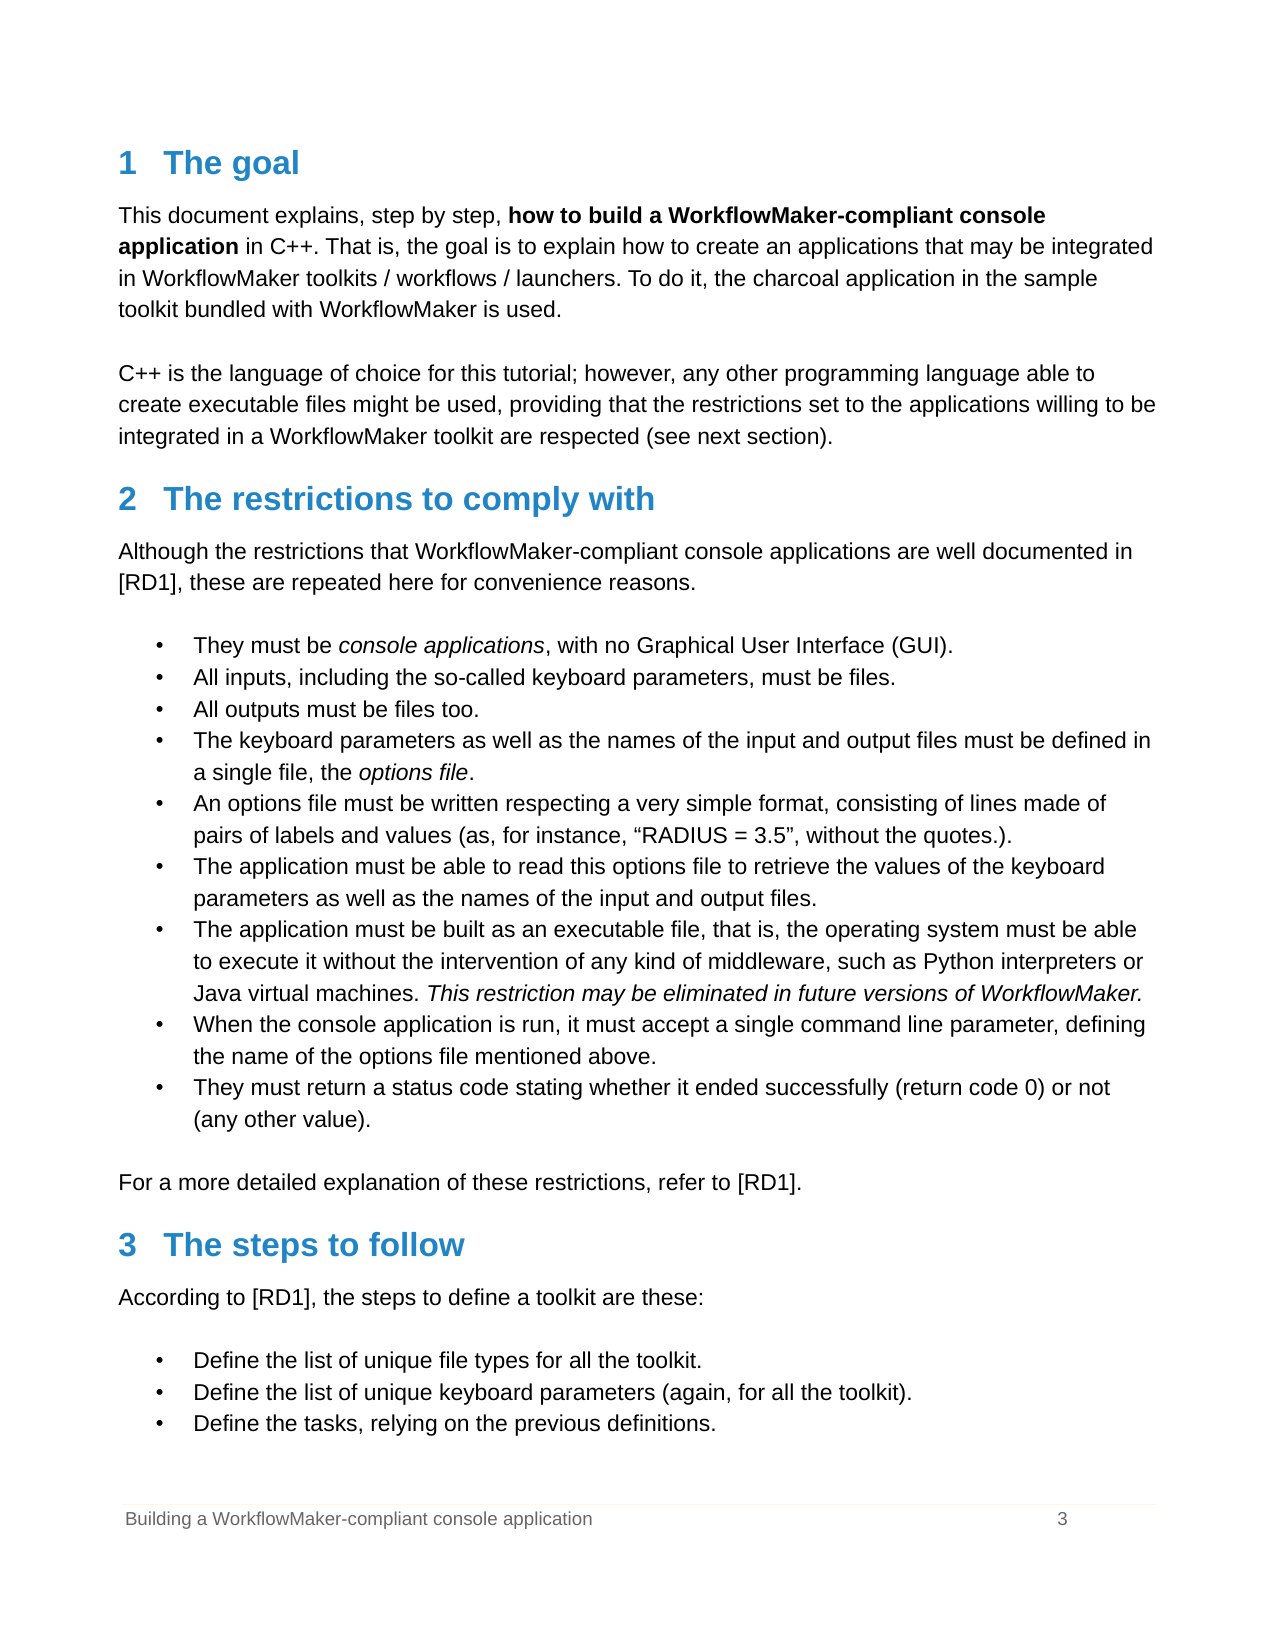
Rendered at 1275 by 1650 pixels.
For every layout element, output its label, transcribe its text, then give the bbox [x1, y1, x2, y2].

text Although the restrictions that WorkflowMaker-compliant console applications are well documented in [RD1], these are repeated here for convenience reasons. [118, 538, 1157, 596]
text This document explains, step by step, how to build a WorkflowMaker-compliant console application in C++. That is, the goal is to explain how to create an applications that may be integrated in WorkflowMaker toolkits / workflows / launchers. To do it, the charcoal application in the sample toolkit bundled with WorkflowMaker is used. [118, 202, 1157, 323]
subtitle The goal [118, 143, 1157, 182]
list All inputs, including the so-called keyboard parameters, must be files. [156, 664, 1157, 690]
list Define the tasks, relying on the previous definitions. [156, 1410, 1157, 1437]
list Define the list of unique keyboard parameters (again, for all the toolkit). [156, 1379, 1157, 1405]
text For a more detailed explanation of these restrictions, refer to [RD1]. [118, 1169, 1157, 1195]
list An options file must be written respecting a very simple format, consisting of lines made of pairs of labels and values (as, for instance, “RADIUS = 3.5”, without the quotes.). [156, 790, 1157, 848]
list When the console application is run, it must accept a single command line parameter, defining the name of the options file mentioned above. [156, 1011, 1157, 1069]
subtitle The steps to follow [118, 1226, 1157, 1264]
list They must be console applications, with no Graphical User Interface (GUI). [156, 632, 1157, 659]
list The application must be able to read this options file to retrieve the values of the keyboard parameters as well as the names of the input and output files. [156, 853, 1157, 911]
subtitle The restrictions to comply with [118, 479, 1157, 518]
text According to [RD1], the steps to define a toolkit are these: [118, 1284, 1157, 1310]
list They must return a status code stating whether it ended successfully (return code 0) or not (any other value). [156, 1074, 1157, 1132]
list The keyboard parameters as well as the names of the input and output files must be defined in a single file, the options file. [156, 727, 1157, 785]
text C++ is the language of choice for this tutorial; however, any other programming language able to create executable files might be used, providing that the restrictions set to the applications willing to be integrated in a WorkflowMaker toolkit are respected (see next section). [118, 359, 1157, 449]
list The application must be built as an executable file, that is, the operating system must be able to execute it without the intervention of any kind of middleware, such as Python interpreters or Java virtual machines. This restriction may be eliminated in future versions of WorkflowMaker. [156, 916, 1157, 1006]
list All outputs must be files too. [156, 696, 1157, 722]
list Define the list of unique file types for all the toolkit. [156, 1347, 1157, 1373]
